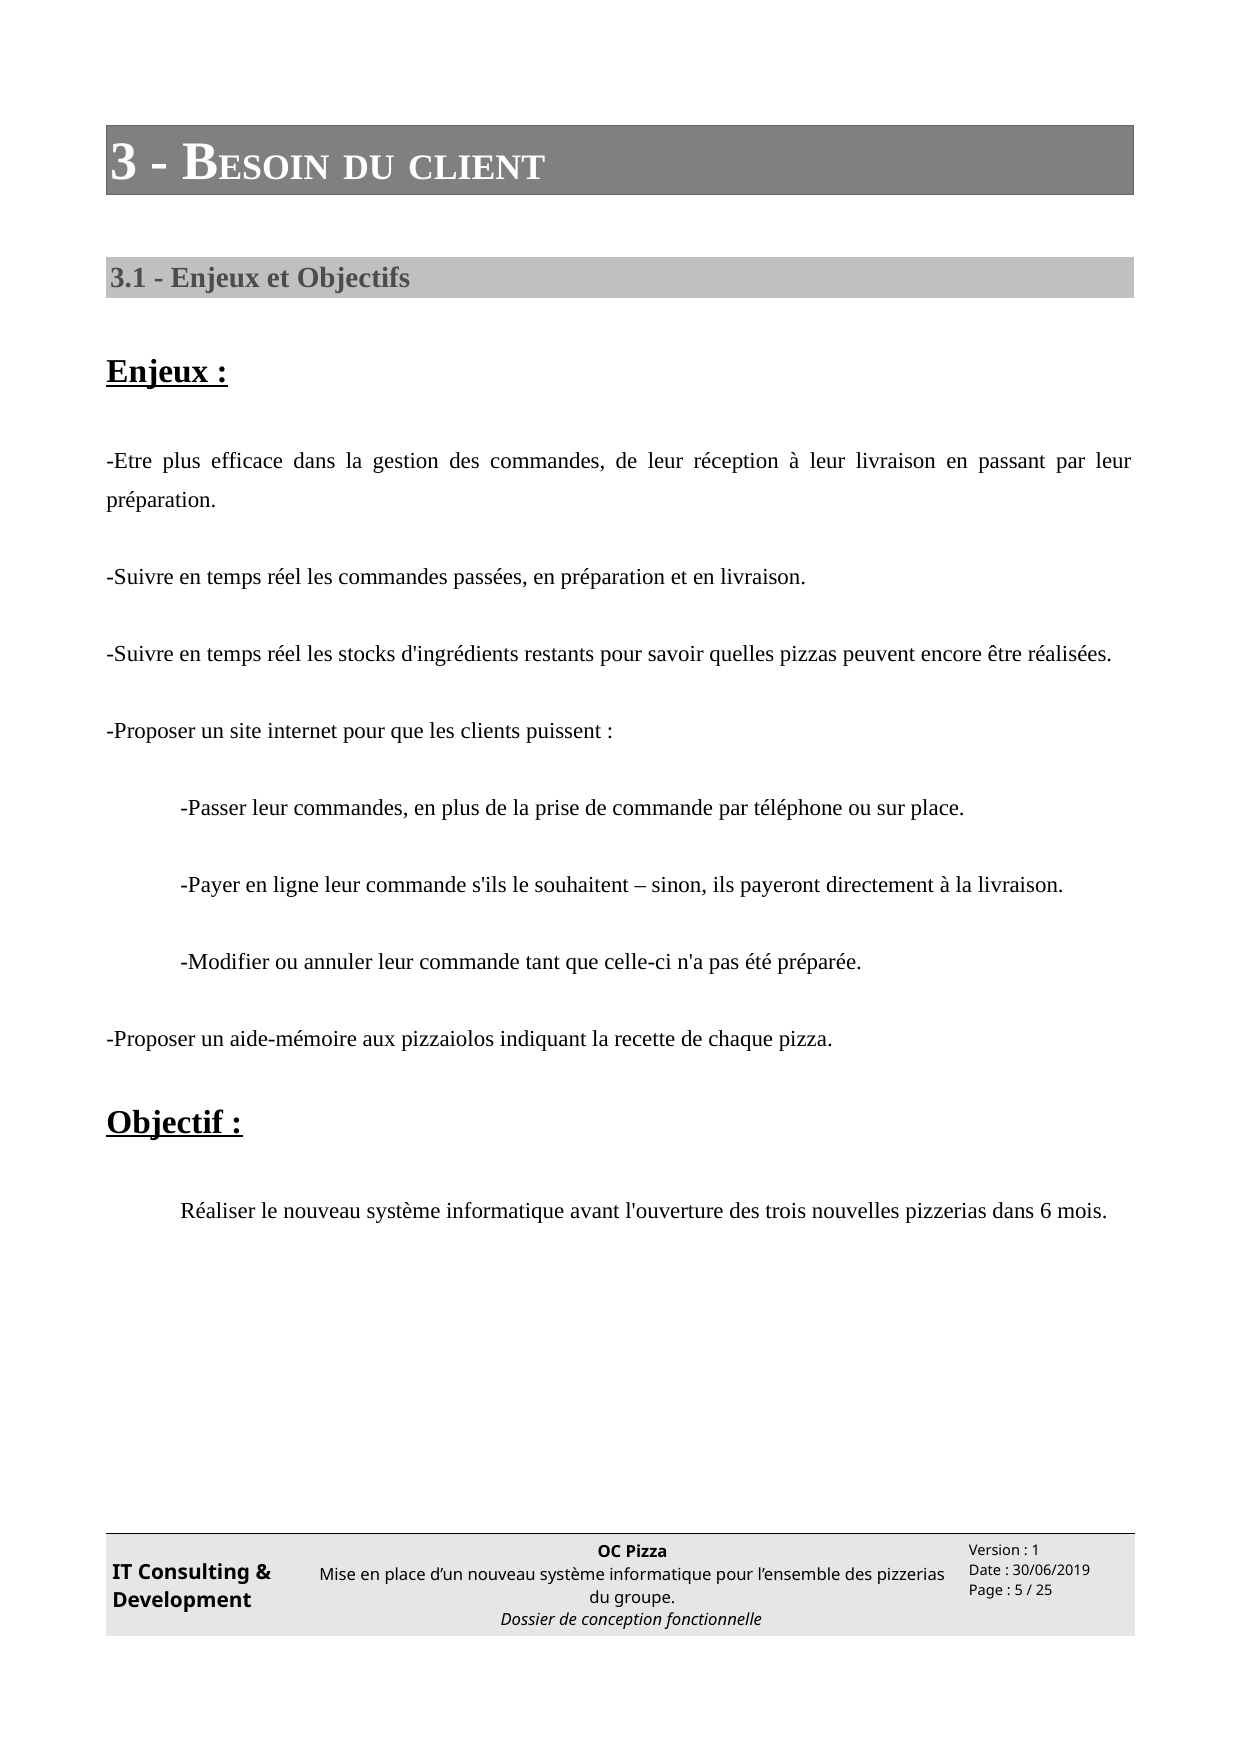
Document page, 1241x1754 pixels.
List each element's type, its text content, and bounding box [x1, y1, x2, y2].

text -Etre plus efficace dans la gestion des commandes, de leur réception à leur livraison en passant par leur préparation. [106, 447, 1134, 512]
subtitle Besoin du client [107, 126, 1133, 194]
text -Proposer un site internet pour que les clients puissent : [106, 717, 1134, 743]
text -Proposer un aide-mémoire aux pizzaiolos indiquant la recette de chaque pizza. [106, 1025, 1134, 1051]
text Enjeux : [106, 352, 1134, 390]
text -Modifier ou annuler leur commande tant que celle-ci n'a pas été préparée. [106, 948, 1134, 974]
text Réaliser le nouveau système informatique avant l'ouverture des trois nouvelles pizzerias dans 6 mois. [106, 1197, 1134, 1223]
text -Suivre en temps réel les commandes passées, en préparation et en livraison. [106, 563, 1134, 589]
subtitle Enjeux et Objectifs [107, 258, 1133, 297]
text -Payer en ligne leur commande s'ils le souhaitent – sinon, ils payeront directement à la livraison. [106, 871, 1134, 897]
text Objectif : [106, 1102, 1134, 1140]
text -Suivre en temps réel les stocks d'ingrédients restants pour savoir quelles pizzas peuvent encore être réalisées. [106, 640, 1134, 666]
text -Passer leur commandes, en plus de la prise de commande par téléphone ou sur place. [106, 794, 1134, 820]
